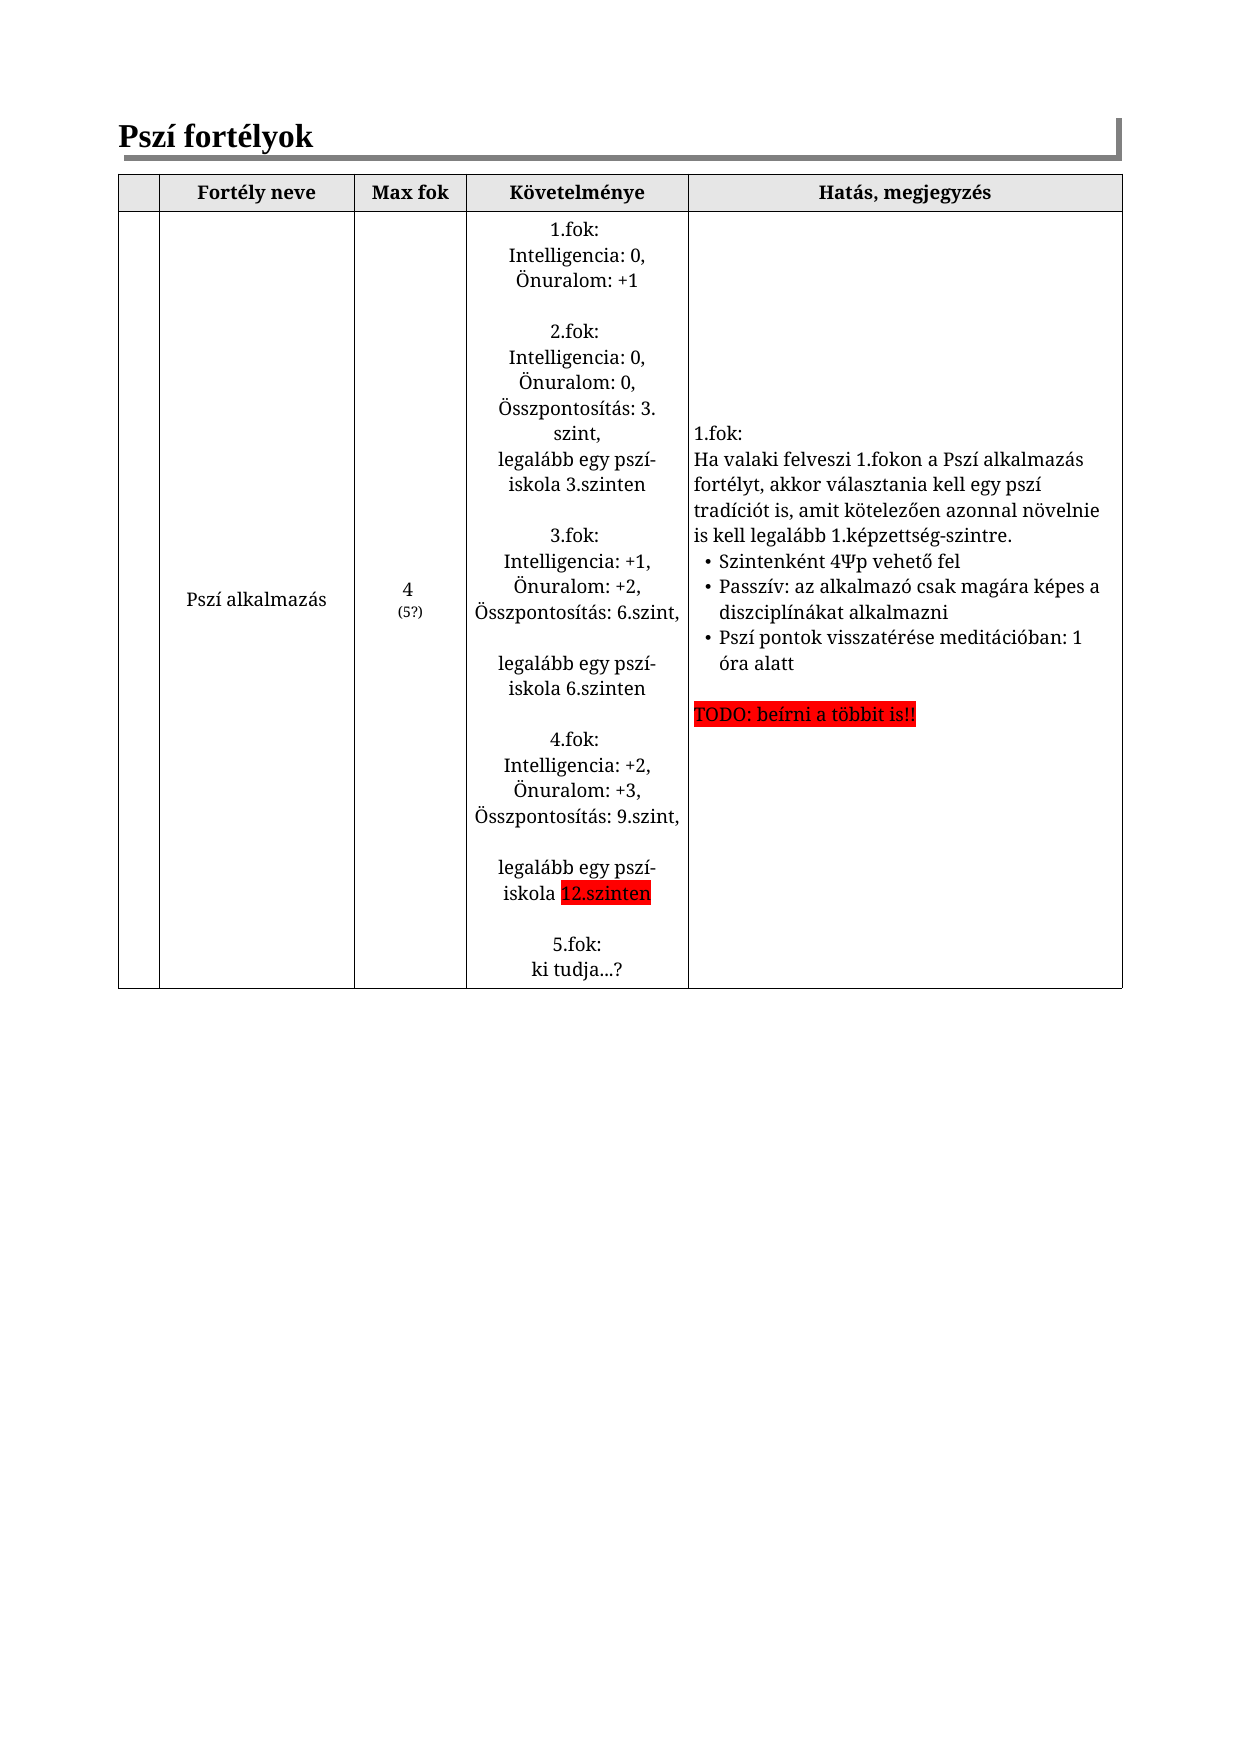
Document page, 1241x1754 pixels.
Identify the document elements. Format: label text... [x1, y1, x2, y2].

table_cell 1.fok: Intelligencia: 0, Önuralom: +1 2.fok: Intelligencia: 0, Önuralom: 0, Összpontosítás: 3. szint, legalább egy pszí-iskola 3.szinten 3.fok: Intelligencia: +1, Önuralom: +2, Összpontosítás: 6.szint, legalább egy pszí-iskola 6.szinten 4.fok: Intelligencia: +2, Önuralom: +3, Összpontosítás: 9.szint, legalább egy pszí-iskola 12.szinten 5.fok: ki tudja...? [467, 212, 688, 988]
table_cell 1.fok: Ha valaki felveszi 1.fokon a Pszí alkalmazás fortélyt, akkor választania kell egy pszí tradíciót is, amit kötelezően azonnal növelnie is kell legalább 1.képzettség-szintre. Szintenként 4Ψp vehető fel Passzív: az alkalmazó csak magára képes a diszciplínákat alkalmazni Pszí pontok visszatérése meditációban: 1 óra alatt TODO: beírni a többit is!! [689, 212, 1122, 988]
subtitle Pszí fortélyok [118, 118, 1116, 155]
table_cell [119, 212, 159, 988]
table_cell Pszí alkalmazás [160, 212, 354, 988]
table_header Hatás, megjegyzés [689, 175, 1122, 211]
table_header Követelménye [467, 175, 688, 211]
table_header Fortély neve [160, 175, 354, 211]
table_cell 4 (5?) [355, 212, 466, 988]
table_header [119, 175, 159, 211]
table_header Max fok [355, 175, 466, 211]
